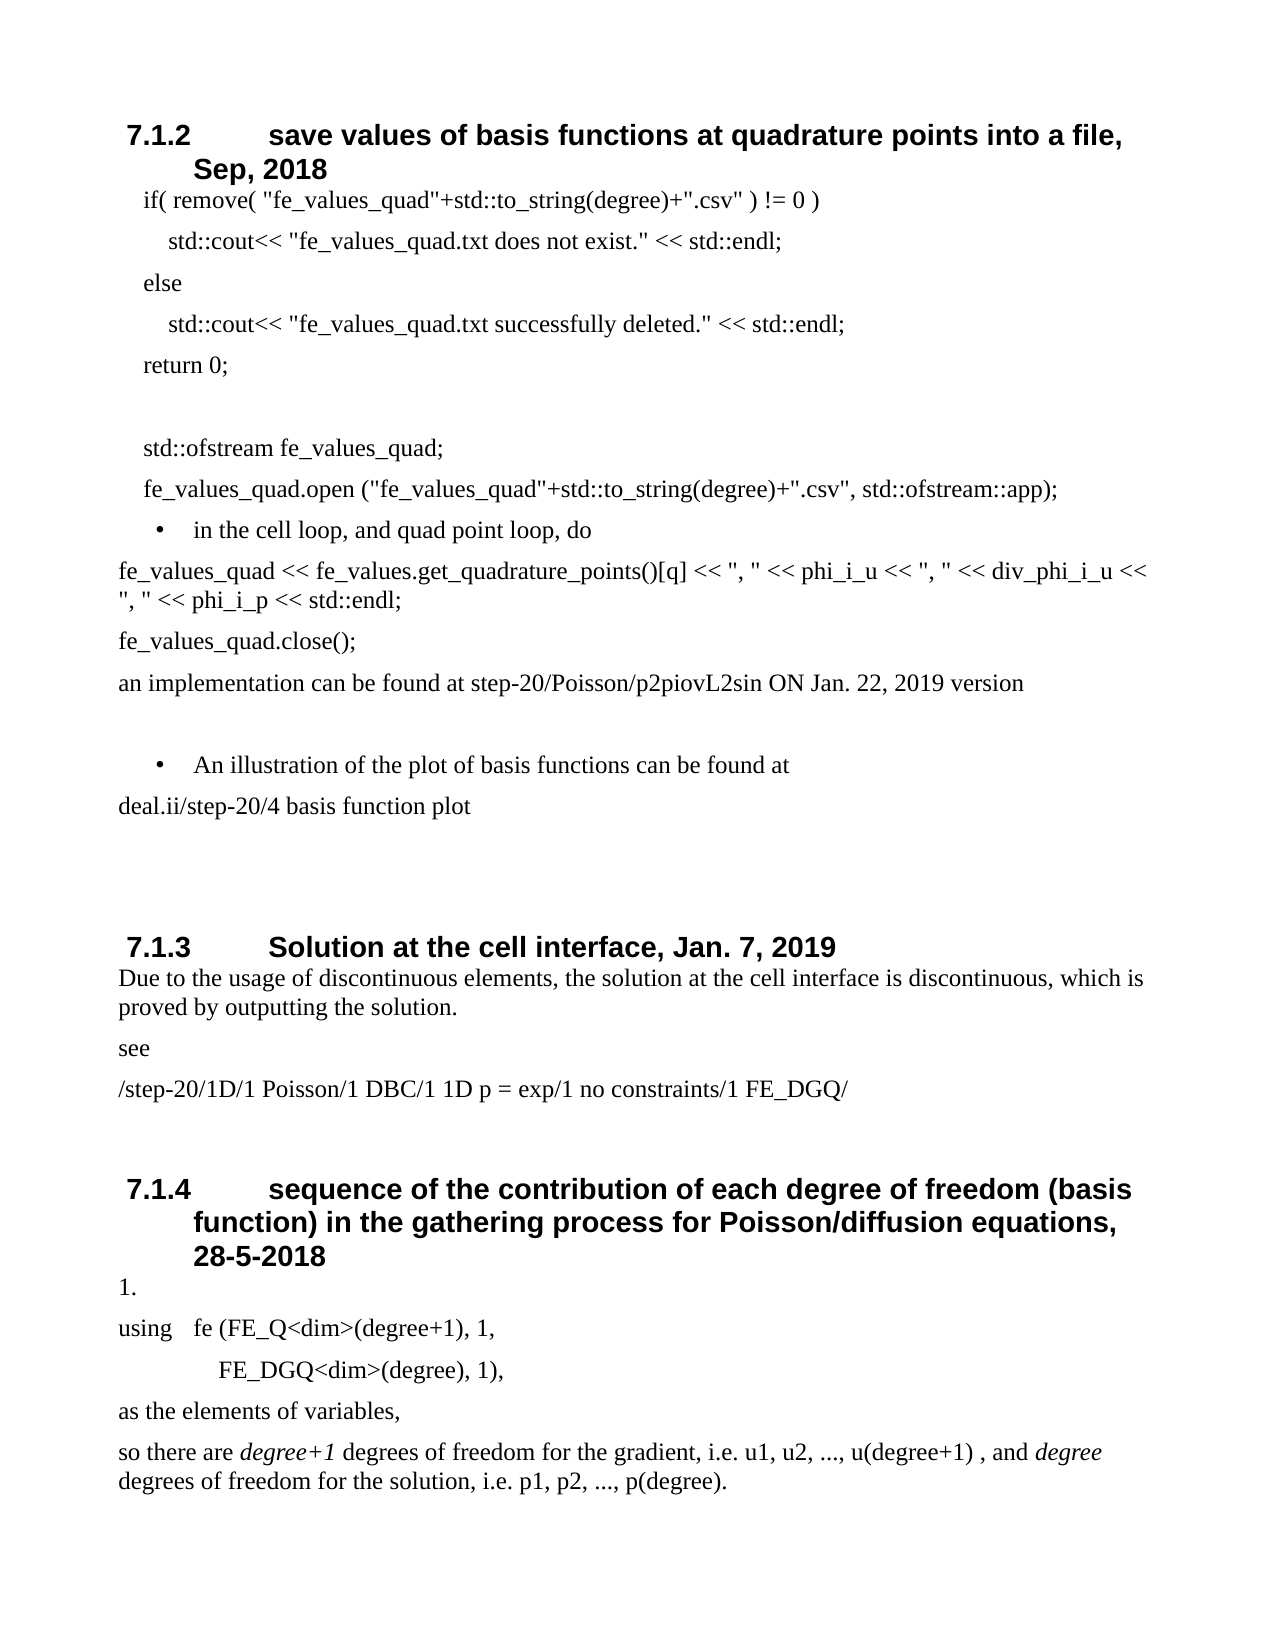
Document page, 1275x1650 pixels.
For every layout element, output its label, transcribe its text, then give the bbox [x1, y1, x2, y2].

text deal.ii/step-20/4 basis function plot [118, 791, 1157, 820]
text 1. [118, 1272, 1157, 1301]
text see [118, 1033, 1157, 1062]
text fe_values_quad << fe_values.get_quadrature_points()[q] << ", " << phi_i_u << ", " << div_phi_i_u << ", " << phi_i_p << std::endl; [118, 556, 1157, 614]
list in the cell loop, and quad point loop, do [156, 515, 1157, 544]
text fe_values_quad.open ("fe_values_quad"+std::to_string(degree)+".csv", std::ofstream::app); [118, 474, 1157, 503]
text return 0; [118, 350, 1157, 379]
text Due to the usage of discontinuous elements, the solution at the cell interface is discontinuous, which is proved by outputting the solution. [118, 963, 1157, 1021]
text so there are degree+1 degrees of freedom for the gradient, i.e. u1, u2, ..., u(degree+1) , and degree degrees of freedom for the solution, i.e. p1, p2, ..., p(degree). [118, 1437, 1157, 1495]
text FE_DGQ<dim>(degree), 1), [118, 1355, 1157, 1383]
subtitle Solution at the cell interface, Jan. 7, 2019 [118, 930, 1157, 963]
text std::cout<< "fe_values_quad.txt does not exist." << std::endl; [118, 226, 1157, 255]
text as the elements of variables, [118, 1396, 1157, 1425]
subtitle sequence of the contribution of each degree of freedom (basis function) in the gathering process for Poisson/diffusion equations, 28-5-2018 [118, 1172, 1157, 1272]
text fe_values_quad.close(); [118, 626, 1157, 655]
text std::ofstream fe_values_quad; [118, 433, 1157, 461]
text if( remove( "fe_values_quad"+std::to_string(degree)+".csv" ) != 0 ) [118, 185, 1157, 214]
text /step-20/1D/1 Poisson/1 DBC/1 1D p = exp/1 no constraints/1 FE_DGQ/ [118, 1074, 1157, 1103]
text else [118, 268, 1157, 296]
text std::cout<< "fe_values_quad.txt successfully deleted." << std::endl; [118, 309, 1157, 338]
text using fe (FE_Q<dim>(degree+1), 1, [118, 1313, 1157, 1342]
list An illustration of the plot of basis functions can be found at [156, 750, 1157, 779]
text an implementation can be found at step-20/Poisson/p2piovL2sin ON Jan. 22, 2019 version [118, 668, 1157, 696]
subtitle save values of basis functions at quadrature points into a file, Sep, 2018 [118, 118, 1157, 185]
